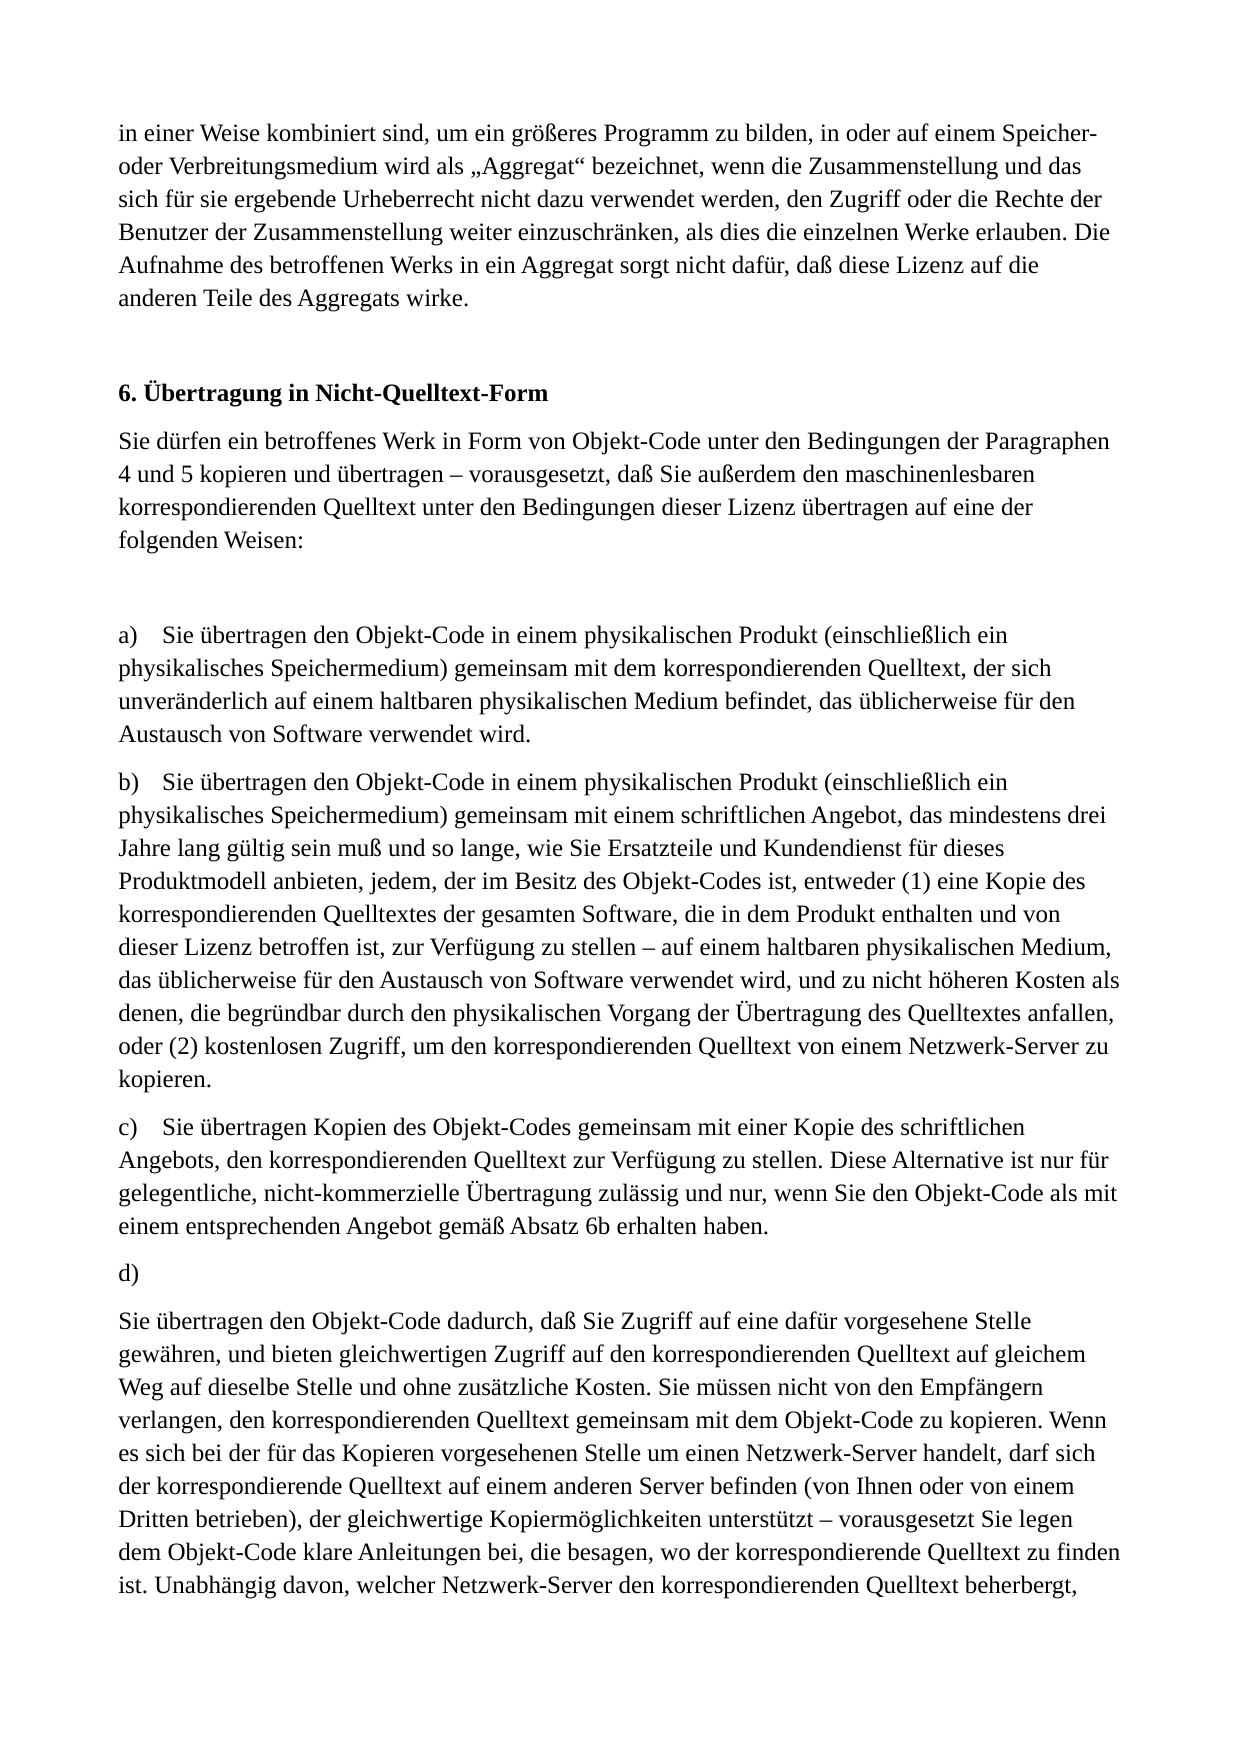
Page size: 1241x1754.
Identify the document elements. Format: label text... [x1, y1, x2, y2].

text in einer Weise kombiniert sind, um ein größeres Programm zu bilden, in oder auf einem Speicher- oder Verbreitungsmedium wird als „Aggregat“ bezeichnet, wenn die Zusammenstellung und das sich für sie ergebende Urheberrecht nicht dazu verwendet werden, den Zugriff oder die Rechte der Benutzer der Zusammenstellung weiter einzuschränken, als dies die einzelnen Werke erlauben. Die Aufnahme des betroffenen Werks in ein Aggregat sorgt nicht dafür, daß diese Lizenz auf die anderen Teile des Aggregats wirke. [118, 118, 1122, 312]
text 6. Übertragung in Nicht-Quelltext-Form [118, 378, 1122, 407]
text b) Sie übertragen den Objekt-Code in einem physikalischen Produkt (einschließlich ein physikalisches Speichermedium) gemeinsam mit einem schriftlichen Angebot, das mindestens drei Jahre lang gültig sein muß und so lange, wie Sie Ersatzteile und Kundendienst für dieses Produktmodell anbieten, jedem, der im Besitz des Objekt-Codes ist, entweder (1) eine Kopie des korrespondierenden Quelltextes der gesamten Software, die in dem Produkt enthalten und von dieser Lizenz betroffen ist, zur Verfügung zu stellen – auf einem haltbaren physikalischen Medium, das üblicherweise für den Austausch von Software verwendet wird, und zu nicht höheren Kosten als denen, die begründbar durch den physikalischen Vorgang der Übertragung des Quelltextes anfallen, oder (2) kostenlosen Zugriff, um den korrespondierenden Quelltext von einem Netzwerk-Server zu kopieren. [118, 767, 1122, 1093]
text Sie übertragen den Objekt-Code dadurch, daß Sie Zugriff auf eine dafür vorgesehene Stelle gewähren, und bieten gleichwertigen Zugriff auf den korrespondierenden Quelltext auf gleichem Weg auf dieselbe Stelle und ohne zusätzliche Kosten. Sie müssen nicht von den Empfängern verlangen, den korrespondierenden Quelltext gemeinsam mit dem Objekt-Code zu kopieren. Wenn es sich bei der für das Kopieren vorgesehenen Stelle um einen Netzwerk-Server handelt, darf sich der korrespondierende Quelltext auf einem anderen Server befinden (von Ihnen oder von einem Dritten betrieben), der gleichwertige Kopiermöglichkeiten unterstützt – vorausgesetzt Sie legen dem Objekt-Code klare Anleitungen bei, die besagen, wo der korrespondierende Quelltext zu finden ist. Unabhängig davon, welcher Netzwerk-Server den korrespondierenden Quelltext beherbergt, [118, 1306, 1122, 1599]
text a) Sie übertragen den Objekt-Code in einem physikalischen Produkt (einschließlich ein physikalisches Speichermedium) gemeinsam mit dem korrespondierenden Quelltext, der sich unveränderlich auf einem haltbaren physikalischen Medium befindet, das üblicherweise für den Austausch von Software verwendet wird. [118, 620, 1122, 748]
text Sie dürfen ein betroffenes Werk in Form von Objekt-Code unter den Bedingungen der Paragraphen 4 und 5 kopieren und übertragen – vorausgesetzt, daß Sie außerdem den maschinenlesbaren korrespondierenden Quelltext unter den Bedingungen dieser Lizenz übertragen auf eine der folgenden Weisen: [118, 426, 1122, 554]
text d) [118, 1258, 1122, 1287]
text c) Sie übertragen Kopien des Objekt-Codes gemeinsam mit einer Kopie des schriftlichen Angebots, den korrespondierenden Quelltext zur Verfügung zu stellen. Diese Alternative ist nur für gelegentliche, nicht-kommerzielle Übertragung zulässig und nur, wenn Sie den Objekt-Code als mit einem entsprechenden Angebot gemäß Absatz 6b erhalten haben. [118, 1112, 1122, 1239]
